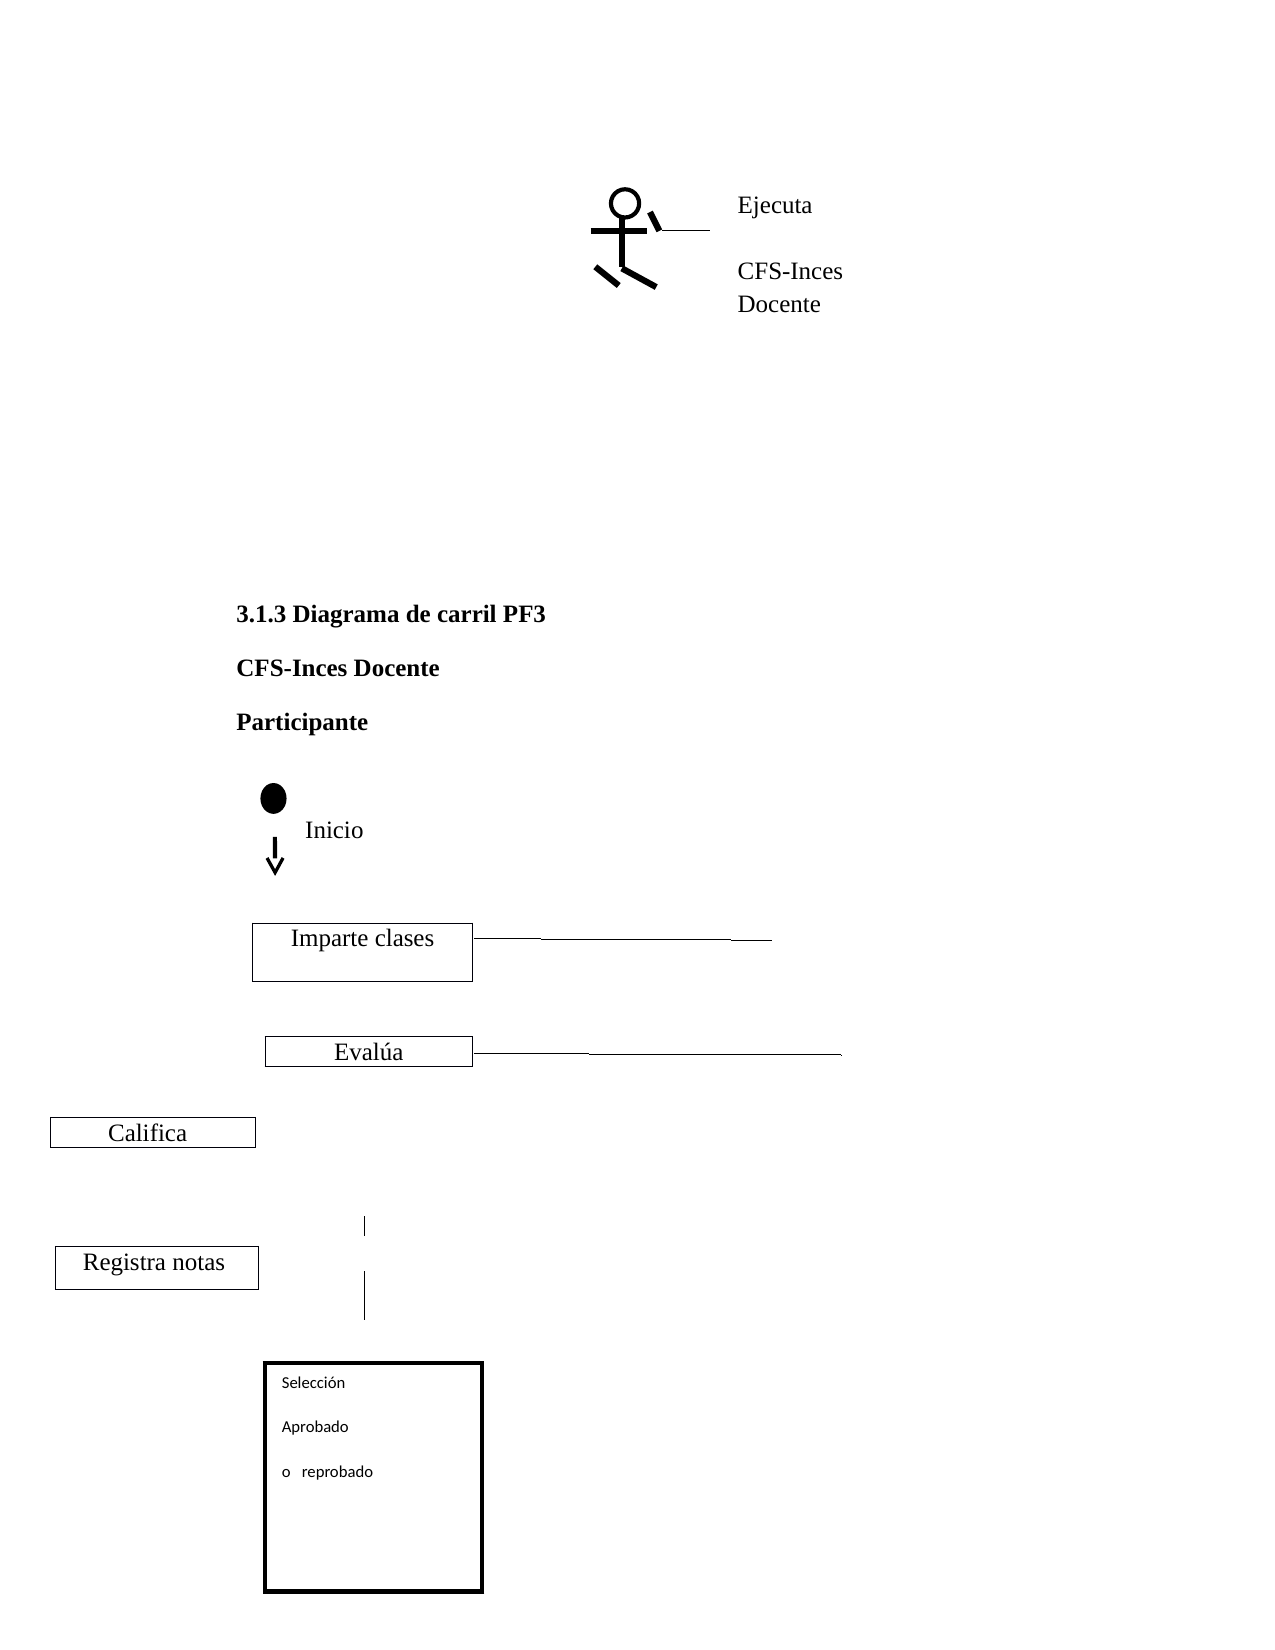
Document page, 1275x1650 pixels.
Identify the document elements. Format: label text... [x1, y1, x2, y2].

table_header Evalúa [266, 1037, 472, 1066]
text Participante [236, 707, 1098, 736]
text o reprobado [282, 1461, 465, 1481]
text 3.1.3 Diagrama de carril PF3 [236, 599, 1098, 628]
text CFS-Inces Docente [236, 653, 1098, 682]
text Aprobado [282, 1417, 465, 1437]
table_header Registra notas [56, 1247, 258, 1289]
text Selección [282, 1373, 465, 1393]
text Inicio [236, 815, 1098, 843]
table_header Ejecuta CFS-Inces Docente [730, 190, 929, 372]
table_header Imparte clases [253, 924, 472, 981]
table_header Califica [51, 1118, 255, 1147]
